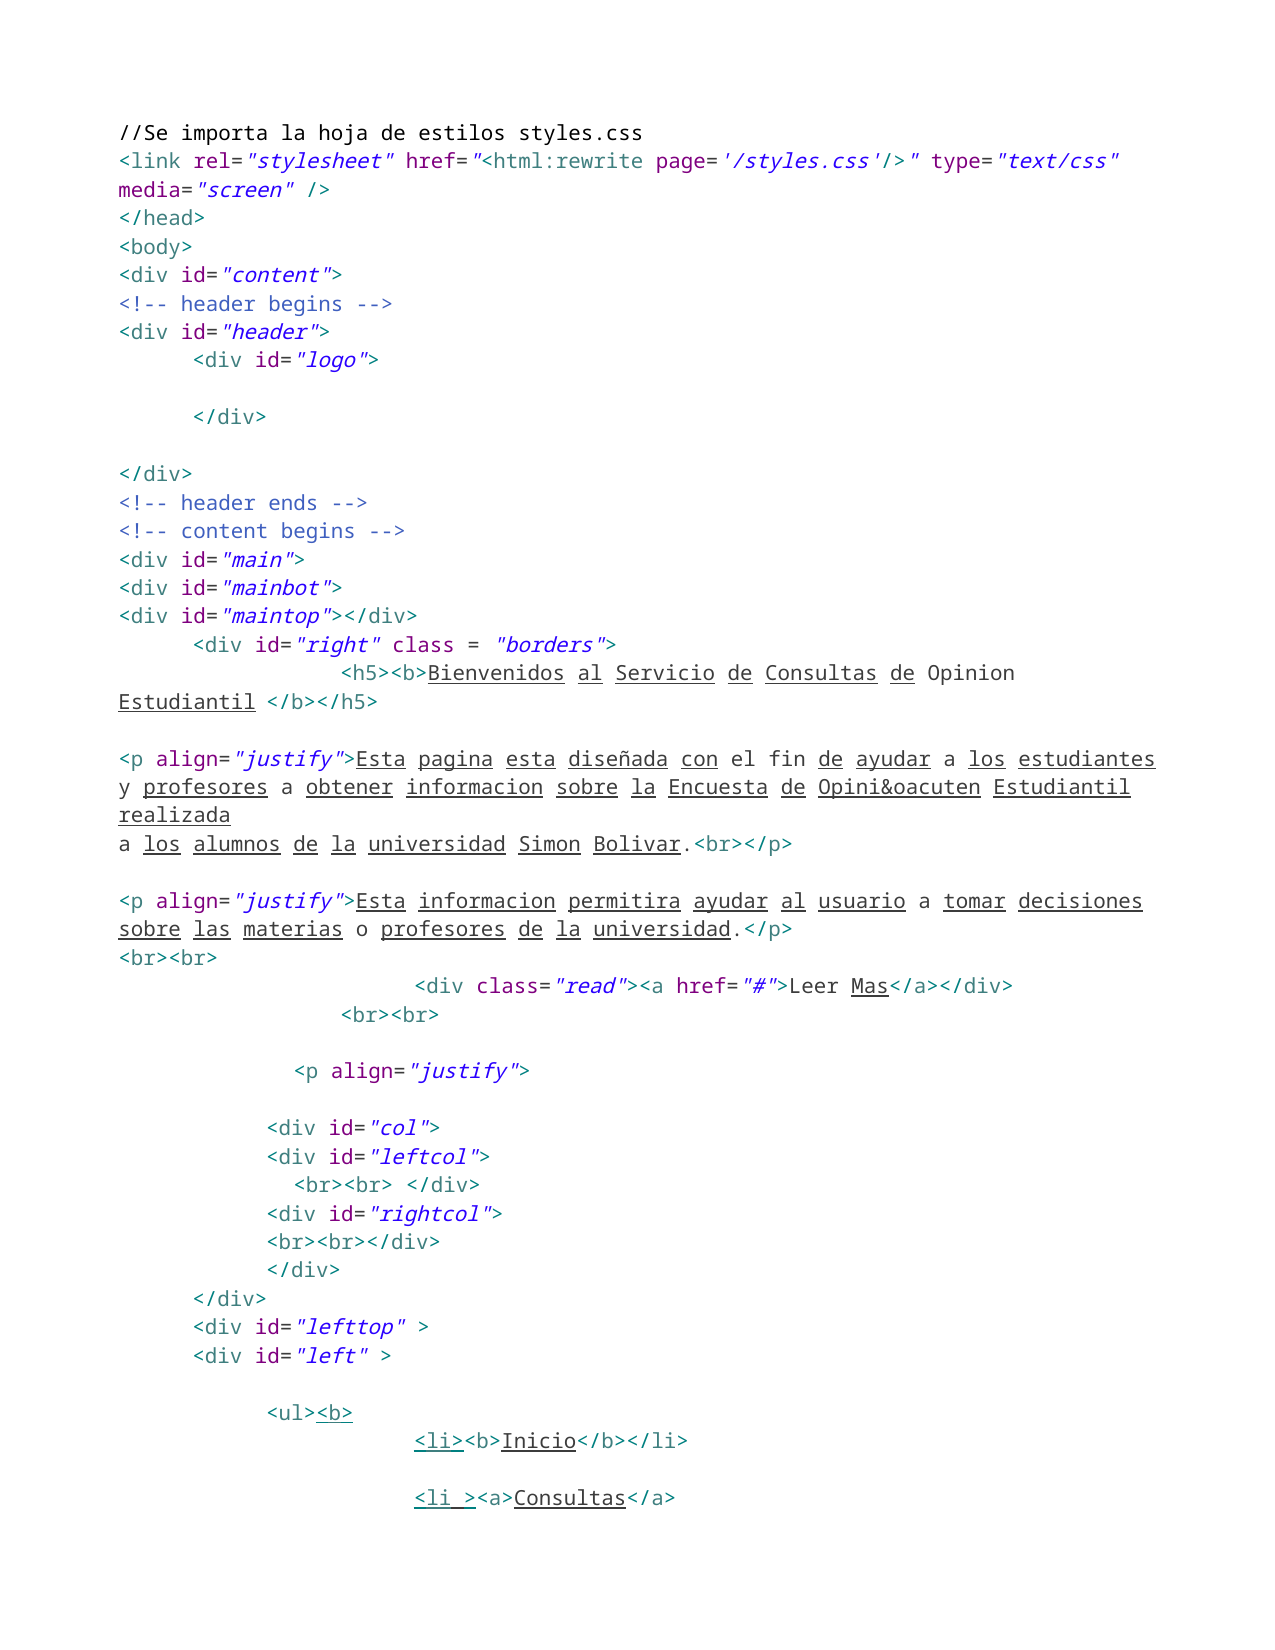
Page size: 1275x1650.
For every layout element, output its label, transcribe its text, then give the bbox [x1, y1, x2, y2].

text <div id="lefttop" > [118, 1312, 1157, 1341]
text <div id="maintop"></div> [118, 602, 1157, 630]
text <br><br></div> [118, 1227, 1157, 1256]
text <!-- header begins --> [118, 289, 1157, 317]
text <div class="read"><a href="#">Leer Mas</a></div> [118, 971, 1157, 1000]
text <div id="leftcol"> [118, 1142, 1157, 1170]
text <body> [118, 232, 1157, 260]
text </div> [118, 459, 1157, 488]
text <ul><b> [118, 1398, 1157, 1426]
text <p align="justify"> [118, 1057, 1157, 1085]
text <div id="mainbot"> [118, 573, 1157, 602]
text <div id="content"> [118, 260, 1157, 289]
text <div id="right" class = "borders"> [118, 630, 1157, 658]
text <li><b>Inicio</b></li> [118, 1426, 1157, 1455]
text <!-- content begins --> [118, 516, 1157, 545]
text <div id="logo"> [118, 346, 1157, 374]
text <br><br> [118, 943, 1157, 971]
text <div id="header"> [118, 317, 1157, 346]
text </div> [118, 1284, 1157, 1312]
text <p align="justify">Esta informacion permitira ayudar al usuario a tomar decisiones sobre las materias o profesores de la universidad.</p> [118, 886, 1157, 943]
text <link rel="stylesheet" href="<html:rewrite page='/styles.css'/>" type="text/css" media="screen" /> [118, 147, 1157, 203]
text <div id="left" > [118, 1341, 1157, 1369]
text <br><br> [118, 1000, 1157, 1028]
text </div> [118, 402, 1157, 431]
text <br><br> </div> [118, 1170, 1157, 1199]
text <li ><a>Consultas</a> [118, 1483, 1157, 1512]
text <div id="rightcol"> [118, 1199, 1157, 1227]
text </div> [118, 1256, 1157, 1284]
text //Se importa la hoja de estilos styles.css [118, 118, 1157, 147]
text <h5><b>Bienvenidos al Servicio de Consultas de Opinion Estudiantil </b></h5> [118, 658, 1157, 715]
text <div id="main"> [118, 545, 1157, 573]
text <p align="justify">Esta pagina esta diseñada con el fin de ayudar a los estudiantes y profesores a obtener informacion sobre la Encuesta de Opini&oacuten Estudiantil realizada [118, 744, 1157, 829]
text <div id="col"> [118, 1113, 1157, 1142]
text <!-- header ends --> [118, 488, 1157, 516]
text </head> [118, 203, 1157, 232]
text a los alumnos de la universidad Simon Bolivar.<br></p> [118, 829, 1157, 857]
